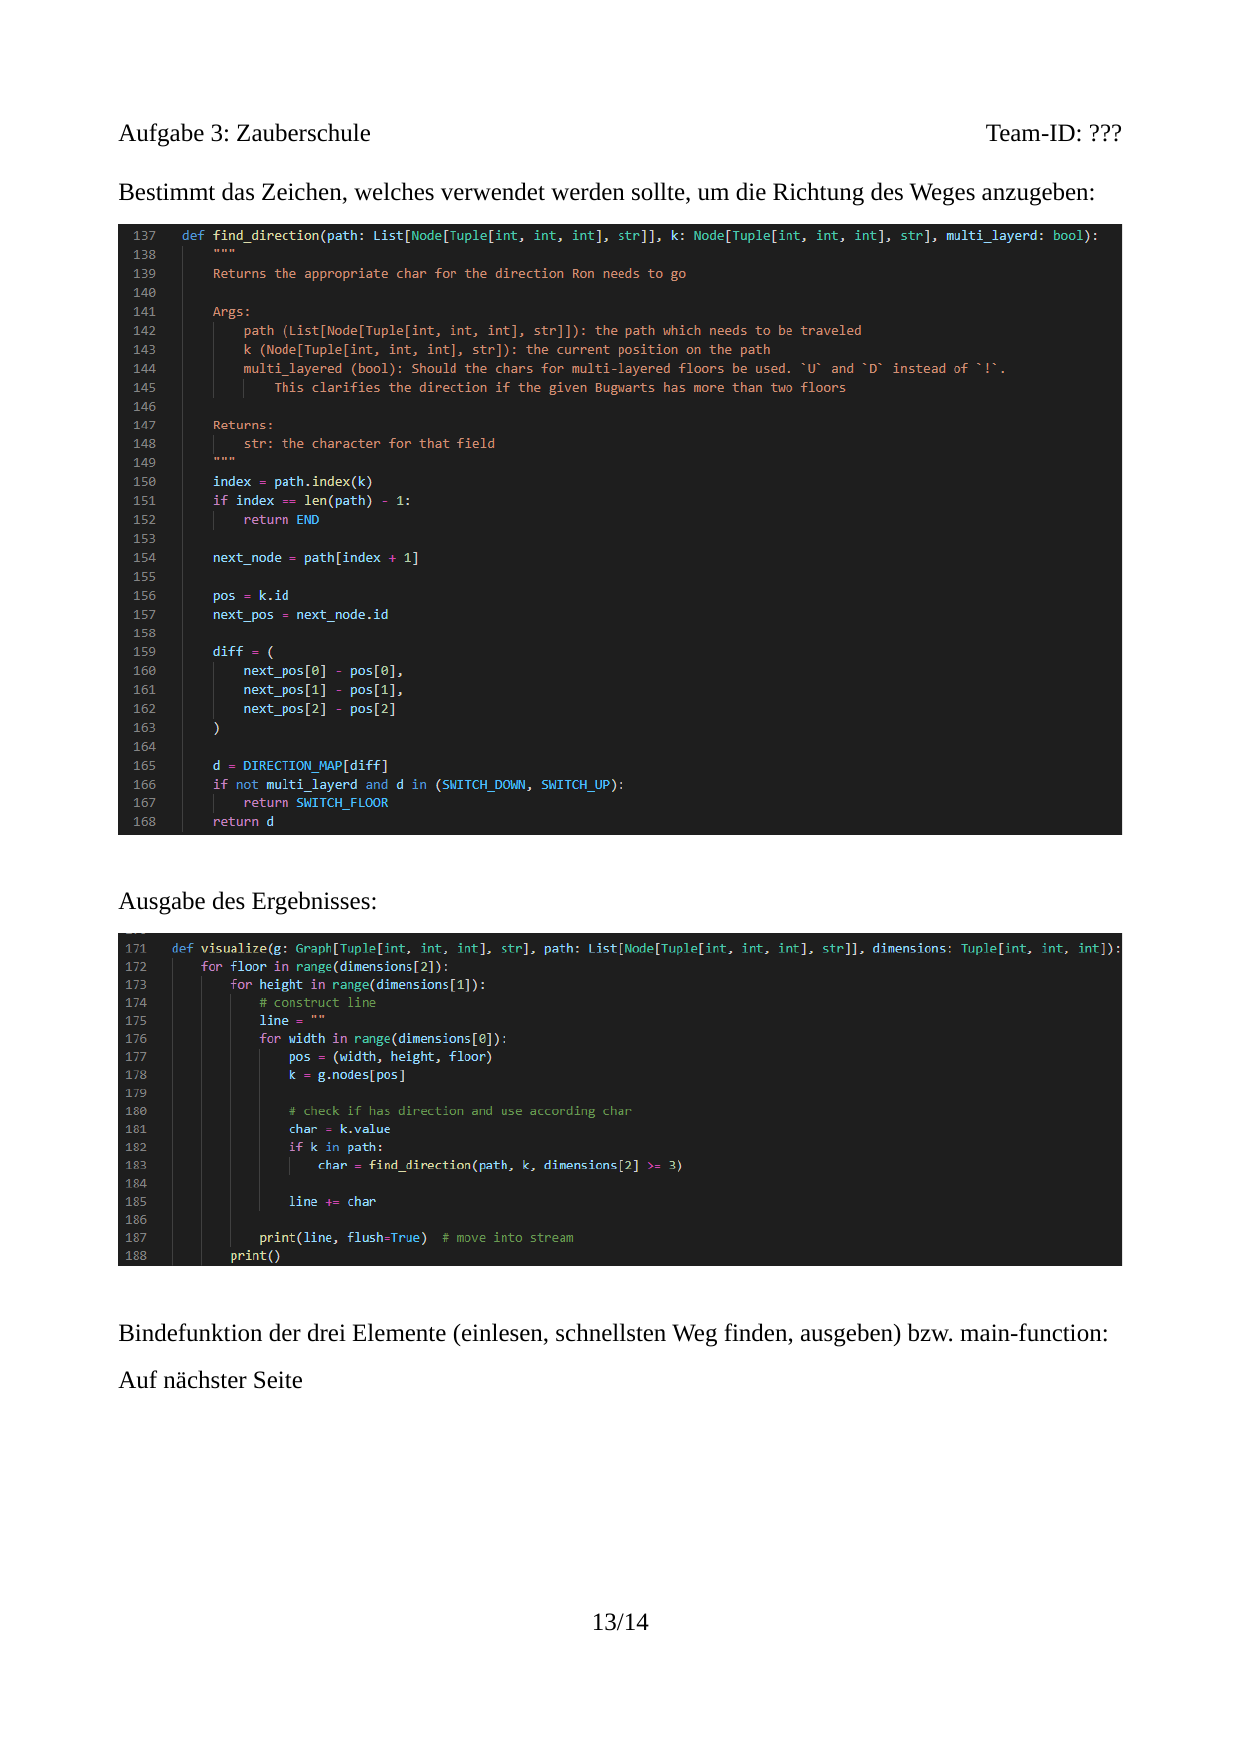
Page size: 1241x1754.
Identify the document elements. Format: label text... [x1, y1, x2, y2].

text Bestimmt das Zeichen, welches verwendet werden sollte, um die Richtung des Weges anzugeben: [118, 177, 1122, 206]
picture [118, 224, 1123, 835]
text Auf nächster Seite [118, 1366, 1122, 1394]
text Bindefunktion der drei Elemente (einlesen, schnellsten Weg finden, ausgeben) bzw. main-function: [118, 1318, 1122, 1347]
picture [118, 933, 1123, 1266]
text Ausgabe des Ergebnisses: [118, 886, 1122, 915]
